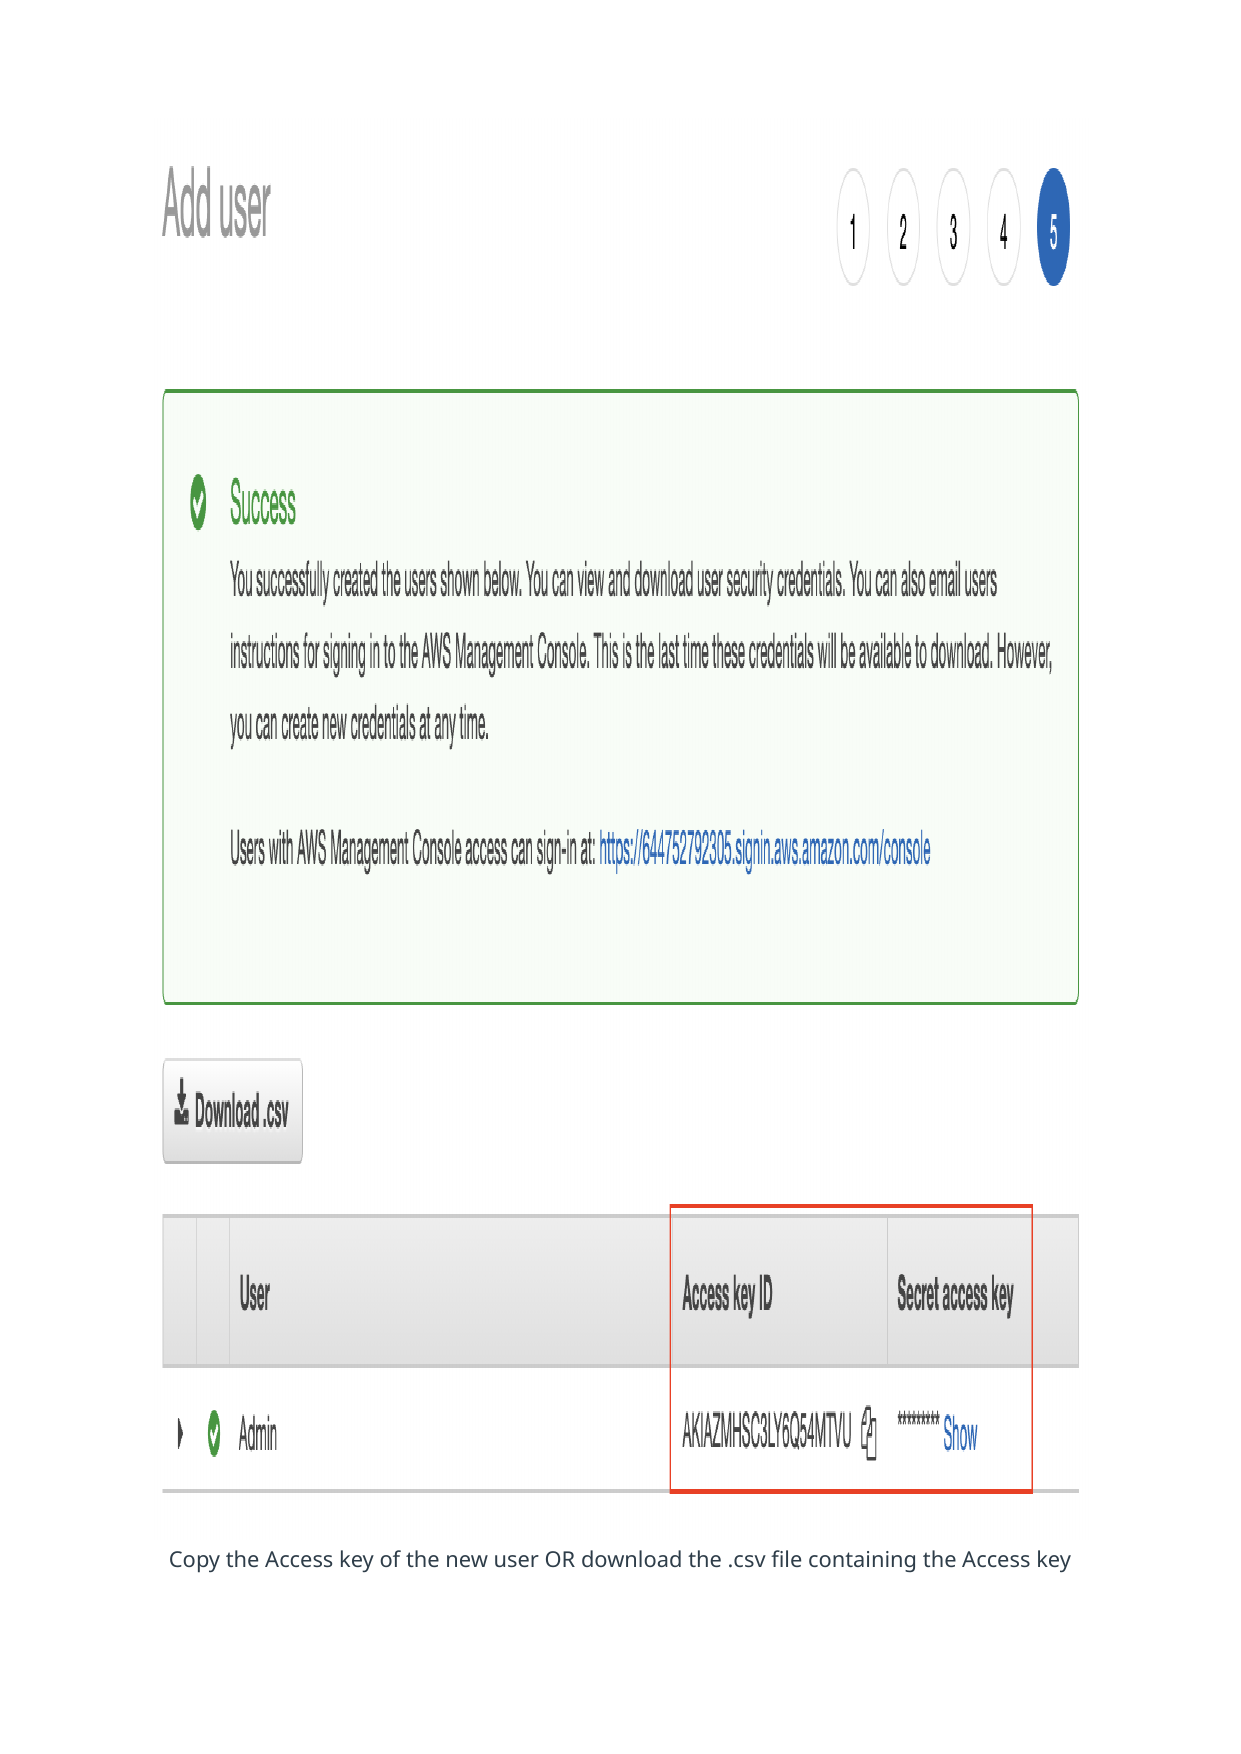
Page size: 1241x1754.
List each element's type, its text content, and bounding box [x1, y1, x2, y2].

picture [151, 118, 1089, 1540]
text Copy the Access key of the new user OR download the .csv file containing the Access key [118, 1544, 1122, 1574]
